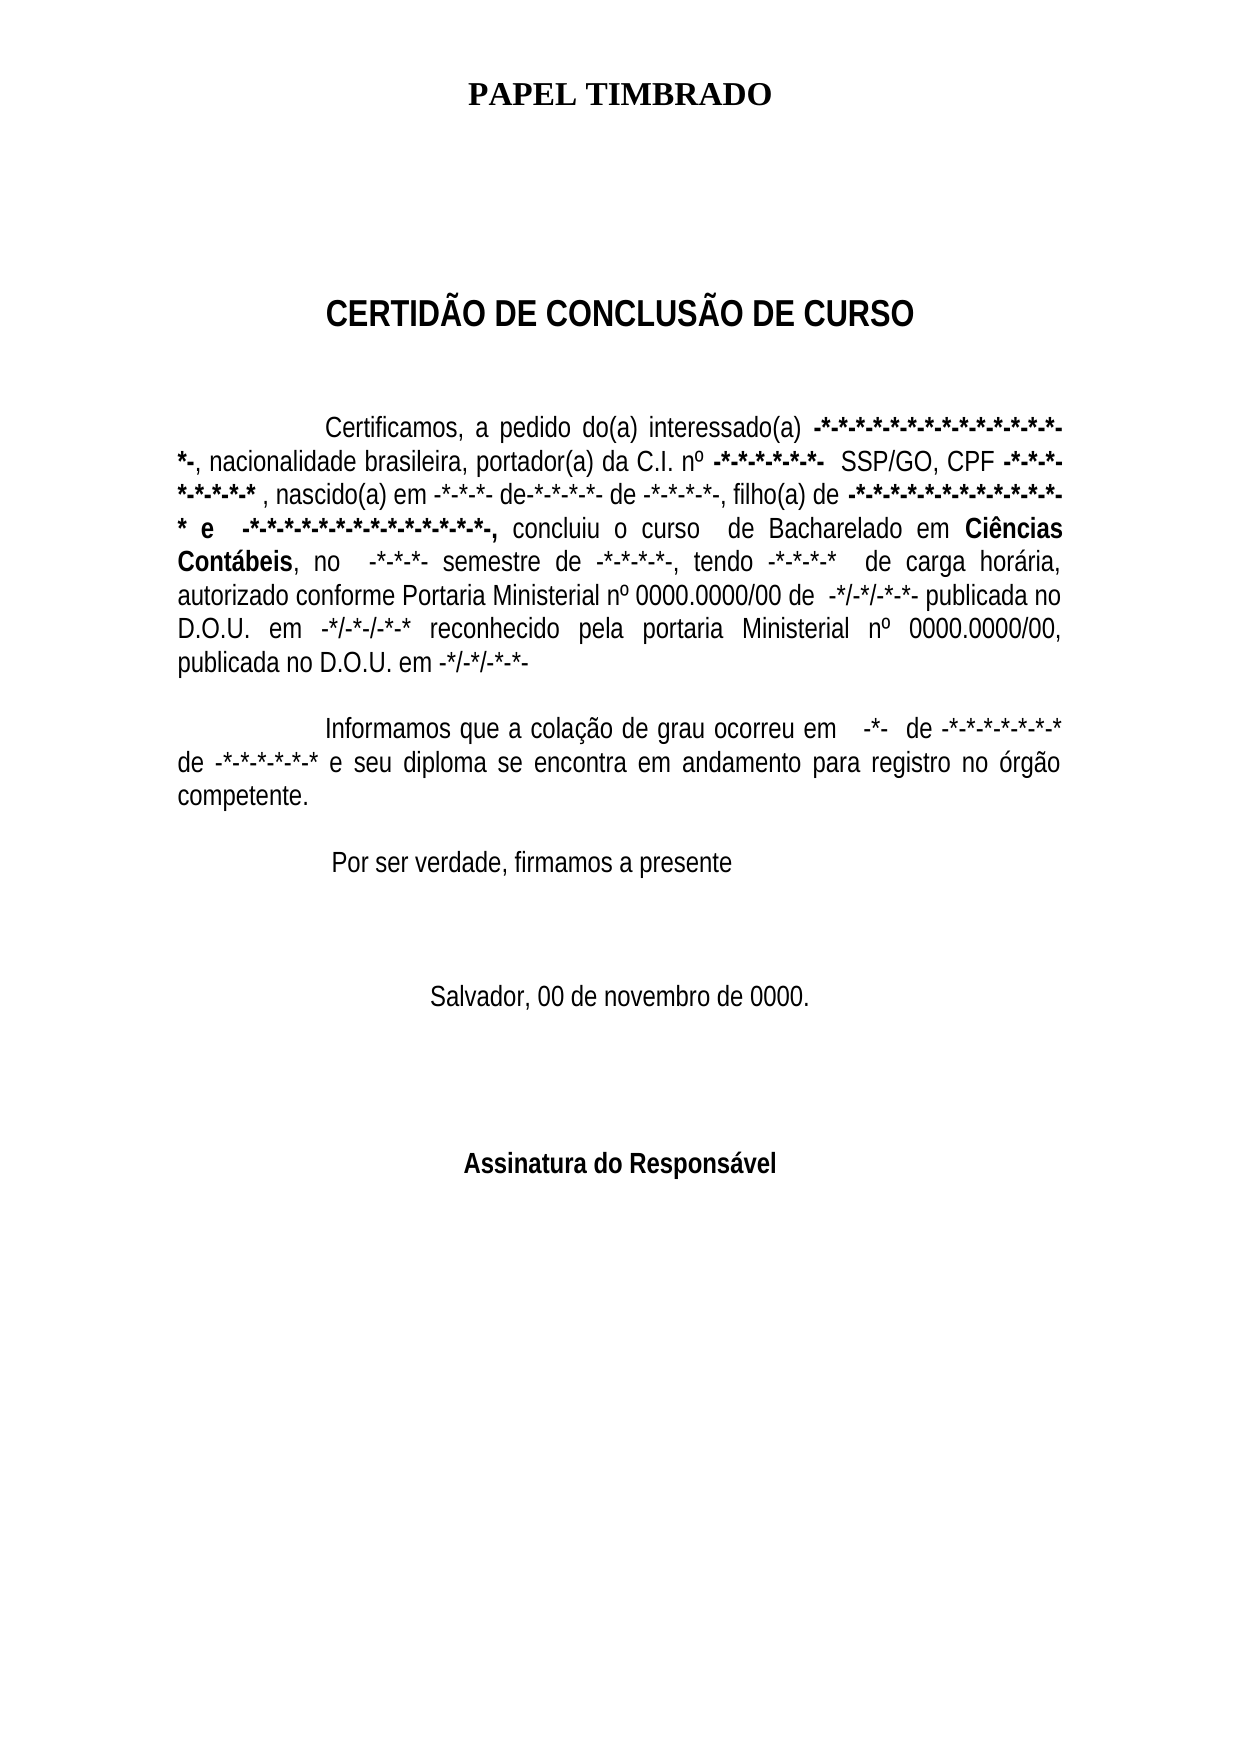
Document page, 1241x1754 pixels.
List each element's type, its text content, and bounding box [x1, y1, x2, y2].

text CERTIDÃO DE CONCLUSÃO DE CURSO [177, 291, 1063, 334]
text Informamos que a colação de grau ocorreu em -*- de -*-*-*-*-*-*-* de -*-*-*-*-*-* e seu diploma se encontra em andamento para registro no órgão competente. [177, 712, 1063, 812]
text Assinatura do Responsável [177, 1146, 1063, 1180]
text Certificamos, a pedido do(a) interessado(a) -*-*-*-*-*-*-*-*-*-*-*-*-*-*-*-, nacionalidade brasileira, portador(a) da C.I. nº -*-*-*-*-*-*- SSP/GO, CPF -*-*-*-*-*-*-*-* , nascido(a) em -*-*-*- de-*-*-*-*- de -*-*-*-*-, filho(a) de -*-*-*-*-*-*-*-*-*-*-*-*-* e -*-*-*-*-*-*-*-*-*-*-*-*-*-*-, concluiu o curso de Bacharelado em Ciências Contábeis, no -*-*-*- semestre de -*-*-*-*-, tendo -*-*-*-* de carga horária, autorizado conforme Portaria Ministerial nº 0000.0000/00 de -*/-*/-*-*- publicada no D.O.U. em -*/-*-/-*-* reconhecido pela portaria Ministerial nº 0000.0000/00, publicada no D.O.U. em -*/-*/-*-*- [177, 411, 1063, 678]
text Por ser verdade, firmamos a presente [177, 845, 1063, 879]
text Salvador, 00 de novembro de 0000. [177, 979, 1063, 1012]
